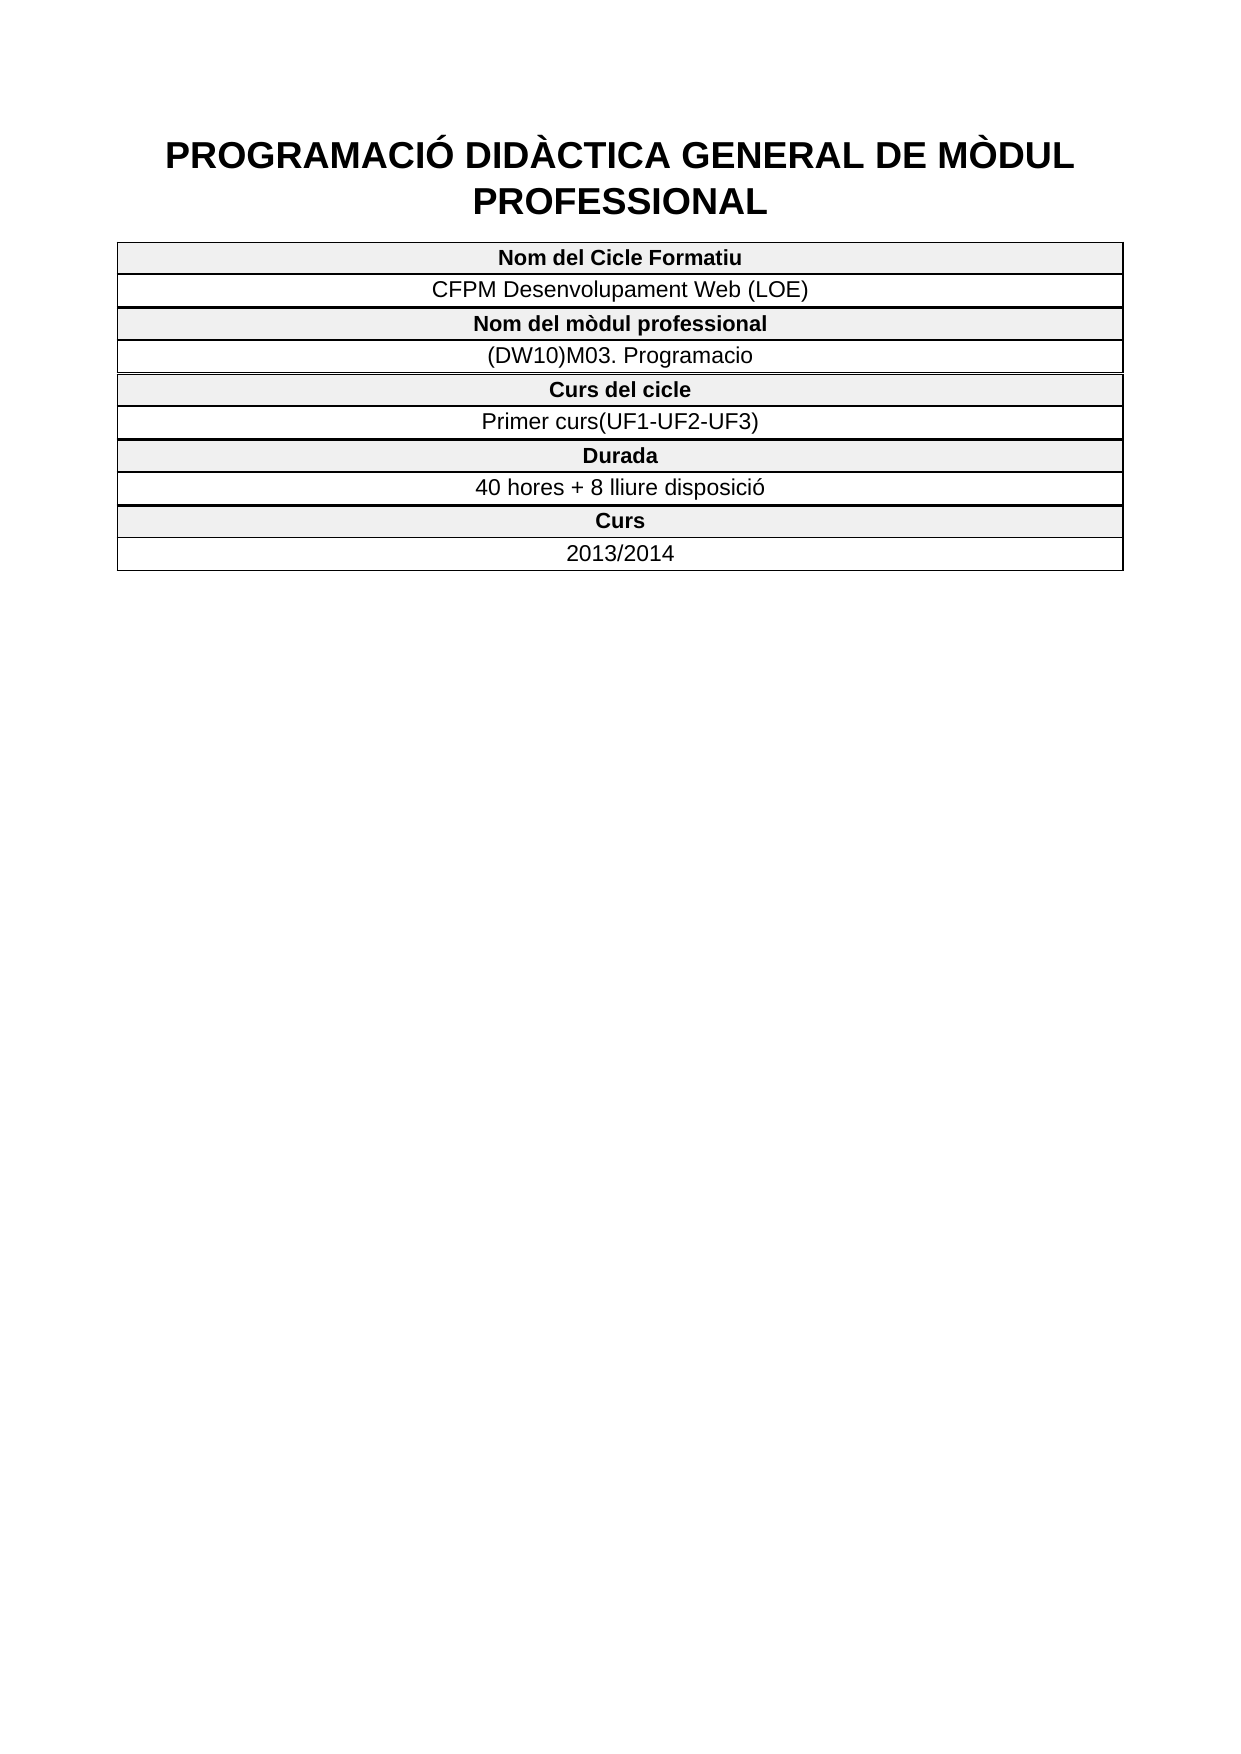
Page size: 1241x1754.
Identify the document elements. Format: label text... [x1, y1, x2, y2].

table_cell Primer curs(UF1-UF2-UF3) [118, 407, 1122, 438]
table_cell 40 hores + 8 lliure disposició [118, 473, 1122, 504]
table_header PROGRAMACIÓ DIDÀCTICA GENERAL DE MÒDUL PROFESSIONAL [117, 133, 1123, 242]
table_header Nom del mòdul professional [118, 309, 1122, 339]
table_header Curs [118, 507, 1122, 537]
table_header Durada [118, 441, 1122, 471]
table_header Curs del cicle [118, 375, 1122, 405]
table_cell 2013/2014 [118, 538, 1122, 570]
table_header Nom del Cicle Formatiu [118, 243, 1122, 273]
table_cell CFPM Desenvolupament Web (LOE) [118, 275, 1122, 306]
table_cell (DW10)M03. Programacio [118, 341, 1122, 372]
